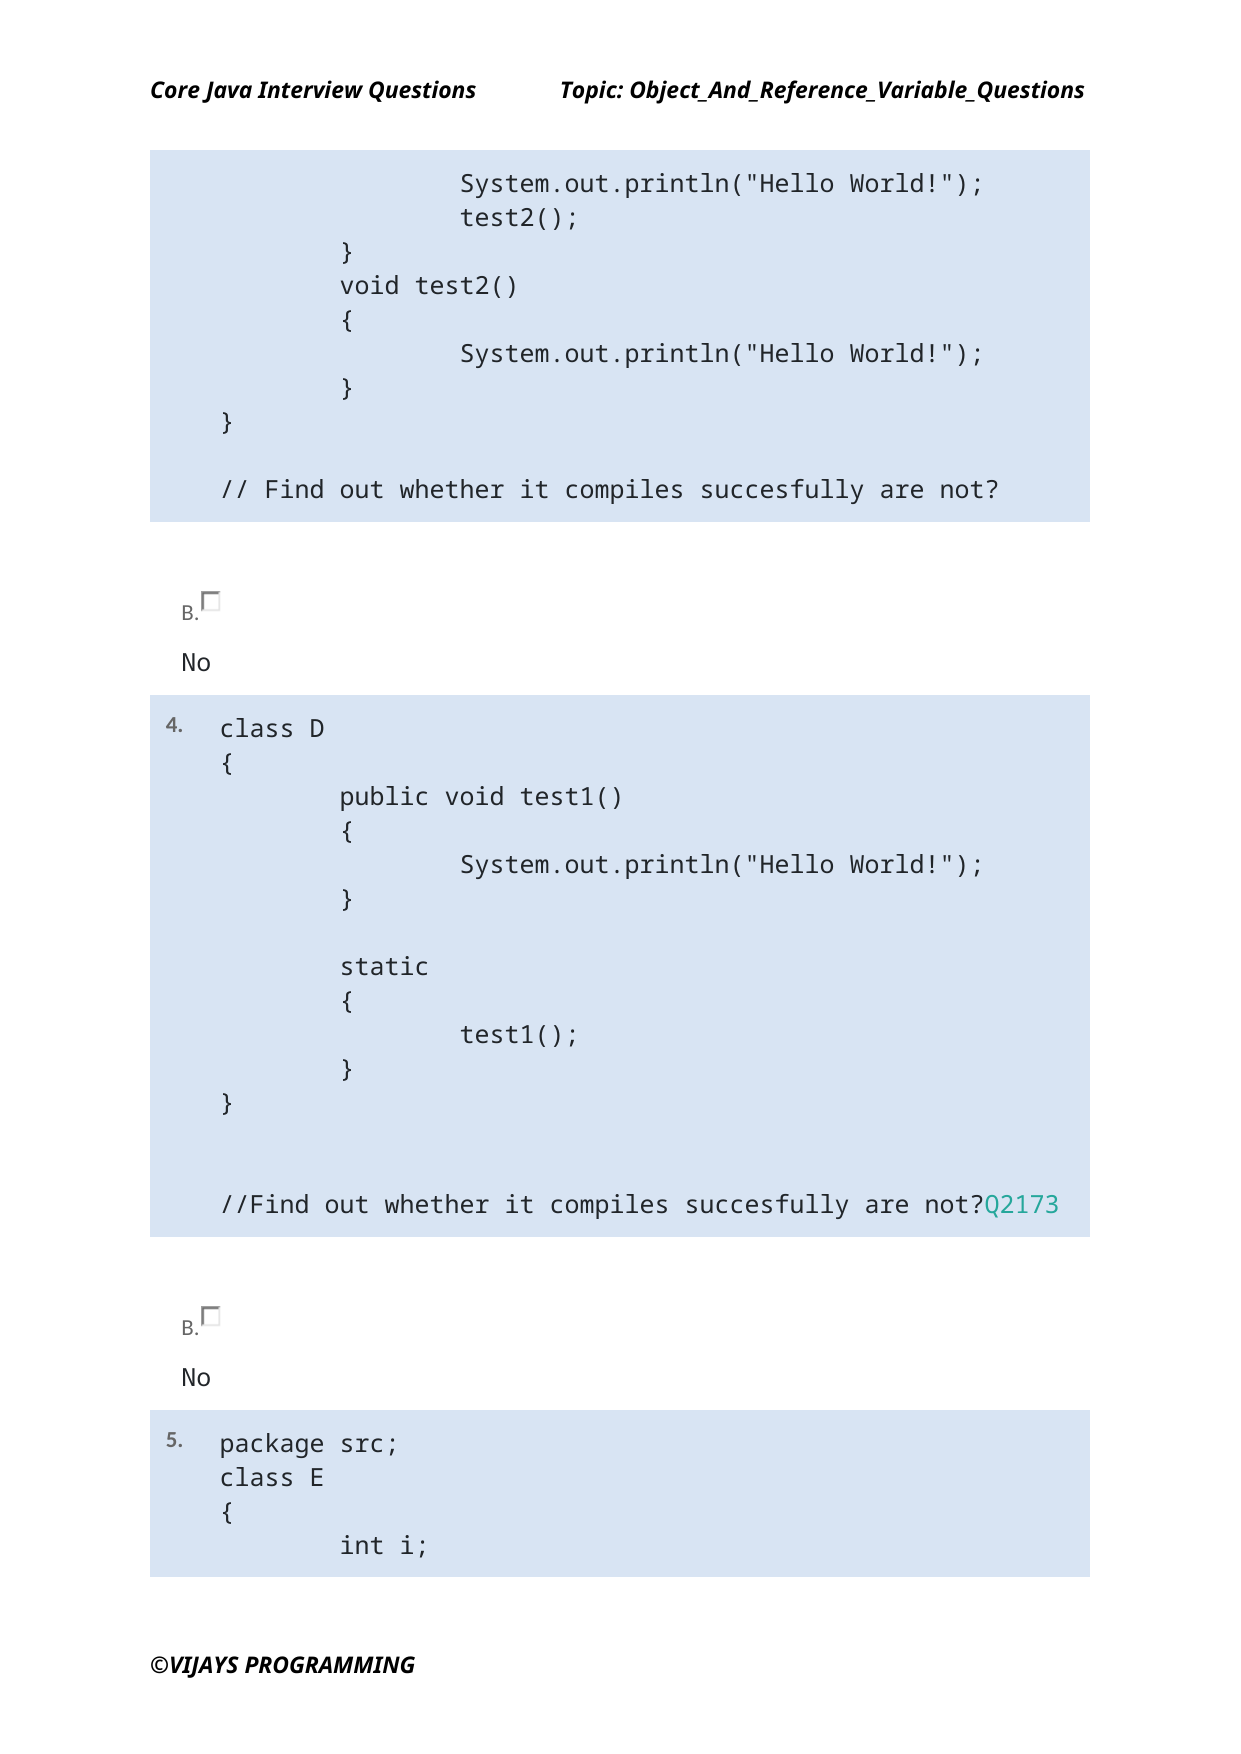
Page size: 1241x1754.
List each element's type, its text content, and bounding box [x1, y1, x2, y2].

table_header B. No [181, 1299, 242, 1394]
table_cell [150, 1237, 1090, 1410]
table_header class D { public void test1() { System.out.println("Hello World!"); } static { test1(); } } //Find out whether it compiles succesfully are not?Q2173 [204, 695, 1090, 1237]
table_header 4. [150, 695, 204, 1237]
table_header B. No [181, 584, 242, 679]
table_header [181, 1253, 242, 1299]
table_header [181, 538, 242, 584]
table_cell 5. [150, 1410, 204, 1577]
table_cell System.out.println("Hello World!"); test2(); } void test2() { System.out.println("Hello World!"); } } // Find out whether it compiles succesfully are not? [204, 150, 1090, 522]
table_cell package src; class E { int i; [204, 1410, 1090, 1577]
table_cell [150, 522, 1090, 695]
table_cell [150, 150, 204, 522]
